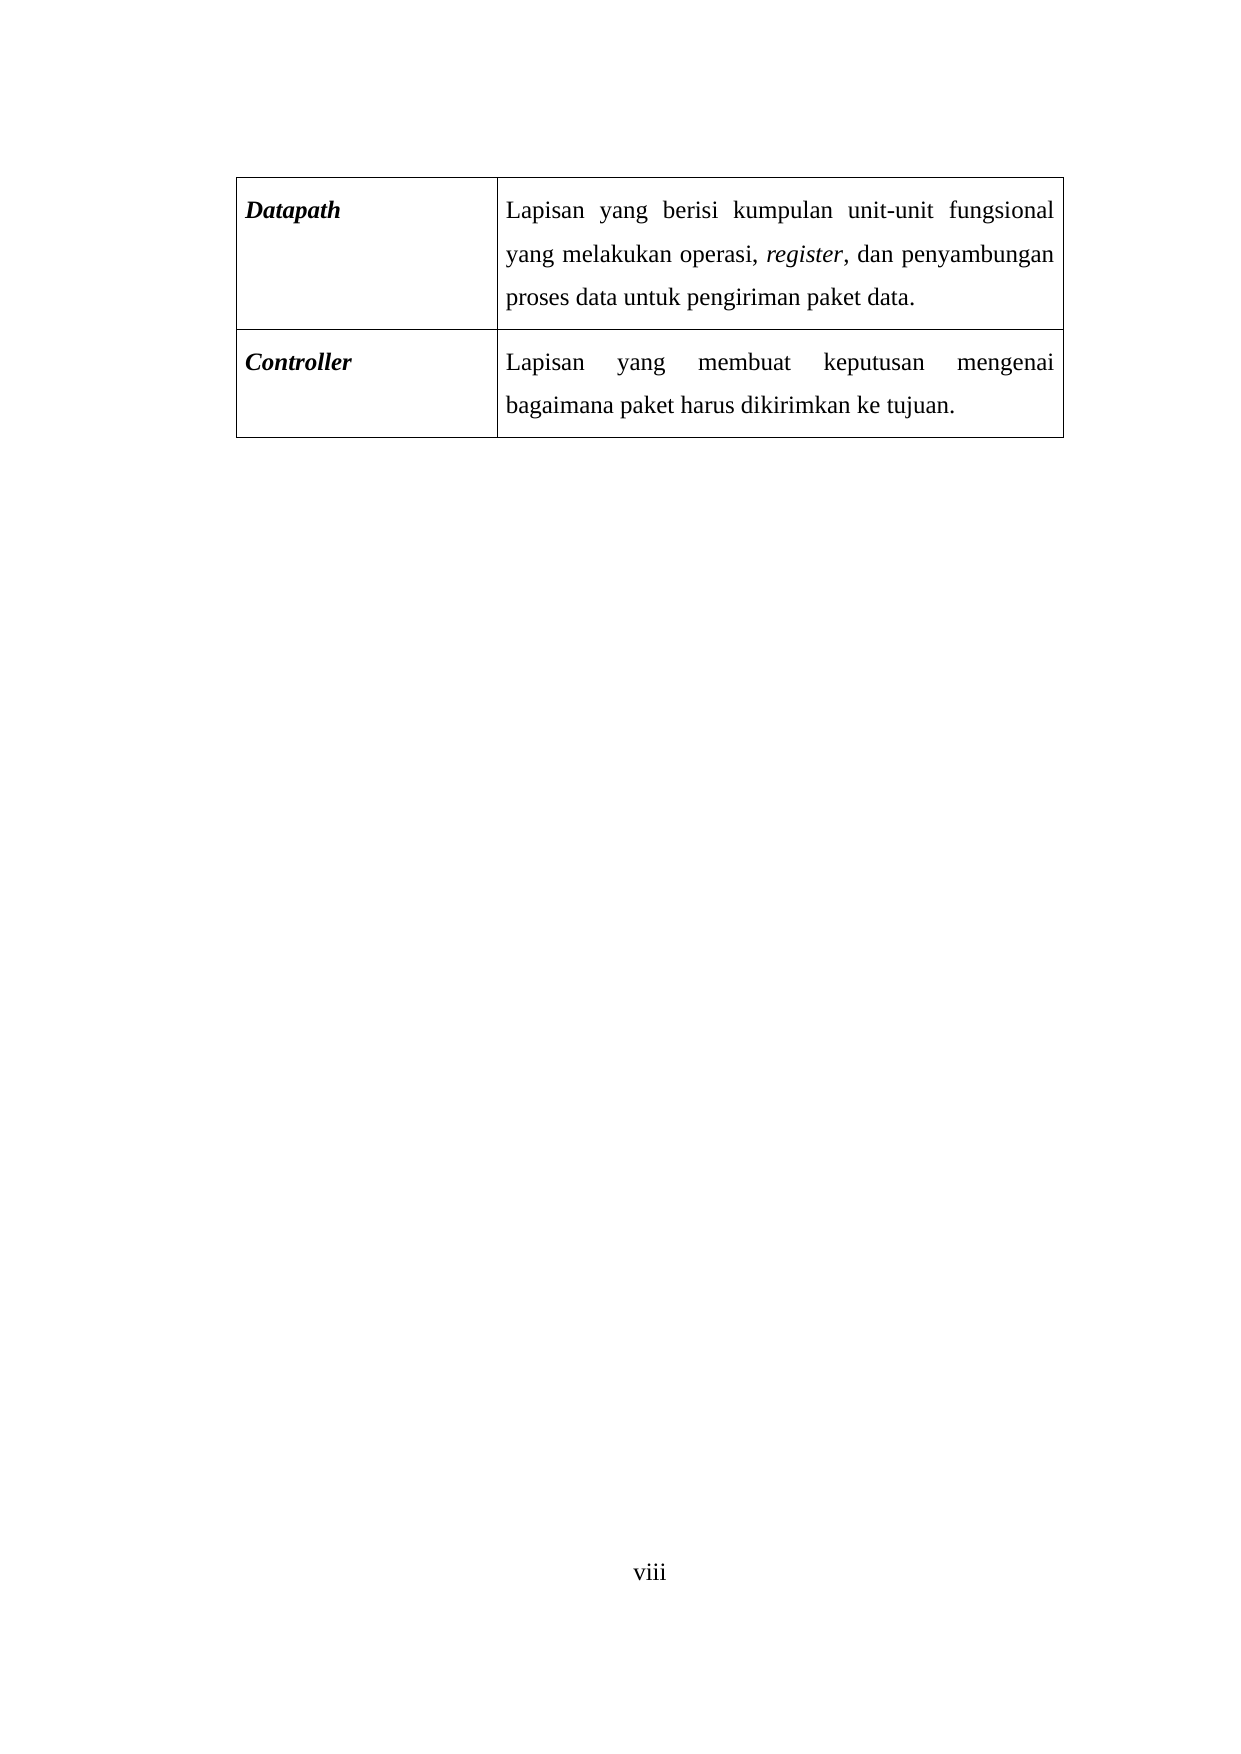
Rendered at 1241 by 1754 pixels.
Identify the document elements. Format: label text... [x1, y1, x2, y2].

table_cell Controller [237, 330, 497, 437]
table_cell Datapath [237, 178, 497, 329]
table_cell Lapisan yang membuat keputusan mengenai bagaimana paket harus dikirimkan ke tujuan. [498, 330, 1063, 437]
table_cell Lapisan yang berisi kumpulan unit-unit fungsional yang melakukan operasi, register, dan penyambungan proses data untuk pengiriman paket data. [498, 178, 1063, 329]
